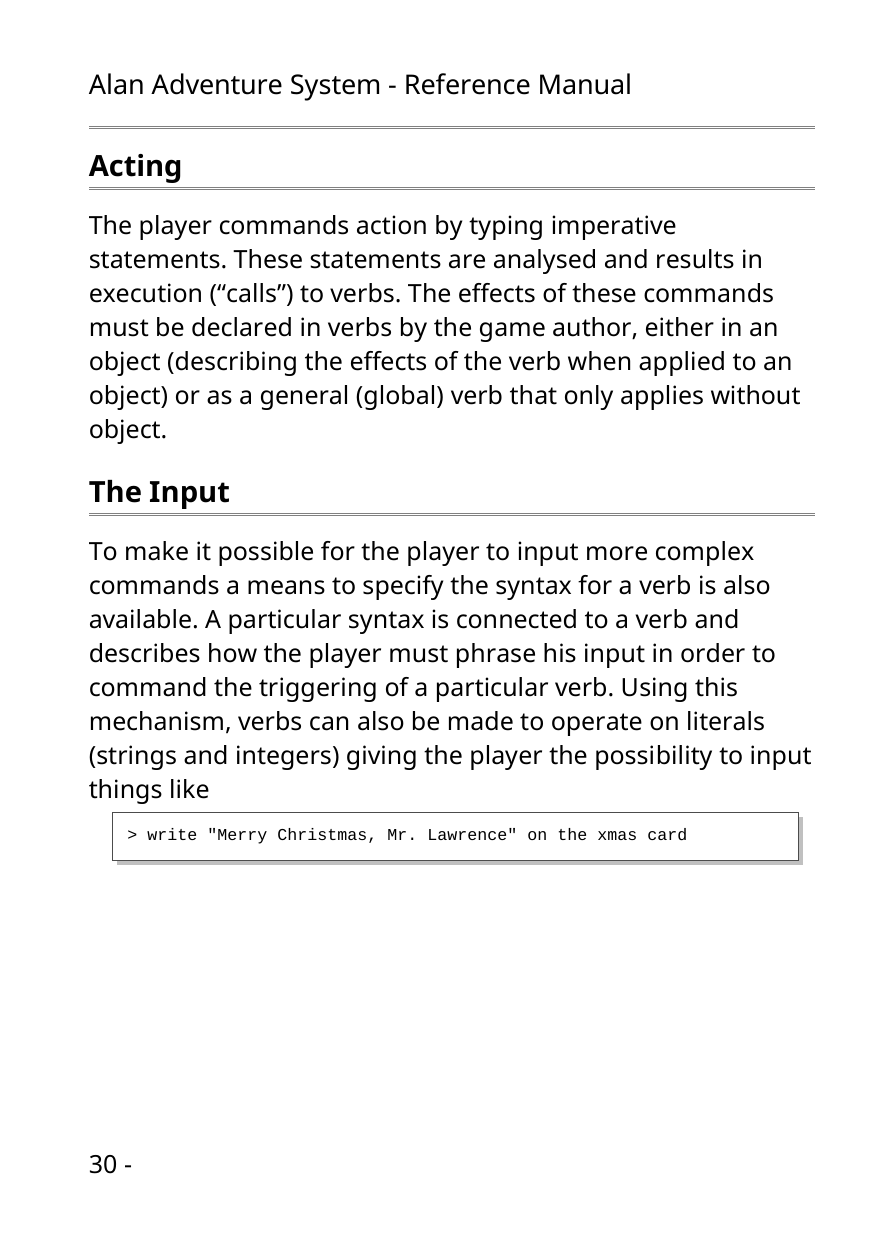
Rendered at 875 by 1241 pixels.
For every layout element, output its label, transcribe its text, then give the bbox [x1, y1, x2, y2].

text The player commands action by typing imperative statements. These statements are analysed and results in execution (“calls”) to verbs. The effects of these commands must be declared in verbs by the game author, either in an object (describing the effects of the verb when applied to an object) or as a general (global) verb that only applies without object. [88, 208, 815, 446]
text To make it possible for the player to input more complex commands a means to specify the syntax for a verb is also available. A particular syntax is connected to a verb and describes how the player must phrase his input in order to command the triggering of a particular verb. Using this mechanism, verbs can also be made to operate on literals (strings and integers) giving the player the possi­bility to input things like [88, 534, 815, 806]
subtitle Acting [88, 146, 815, 189]
subtitle The Input [88, 471, 815, 515]
text > write "Merry Christmas, Mr. Lawrence" on the xmas card [113, 813, 798, 860]
